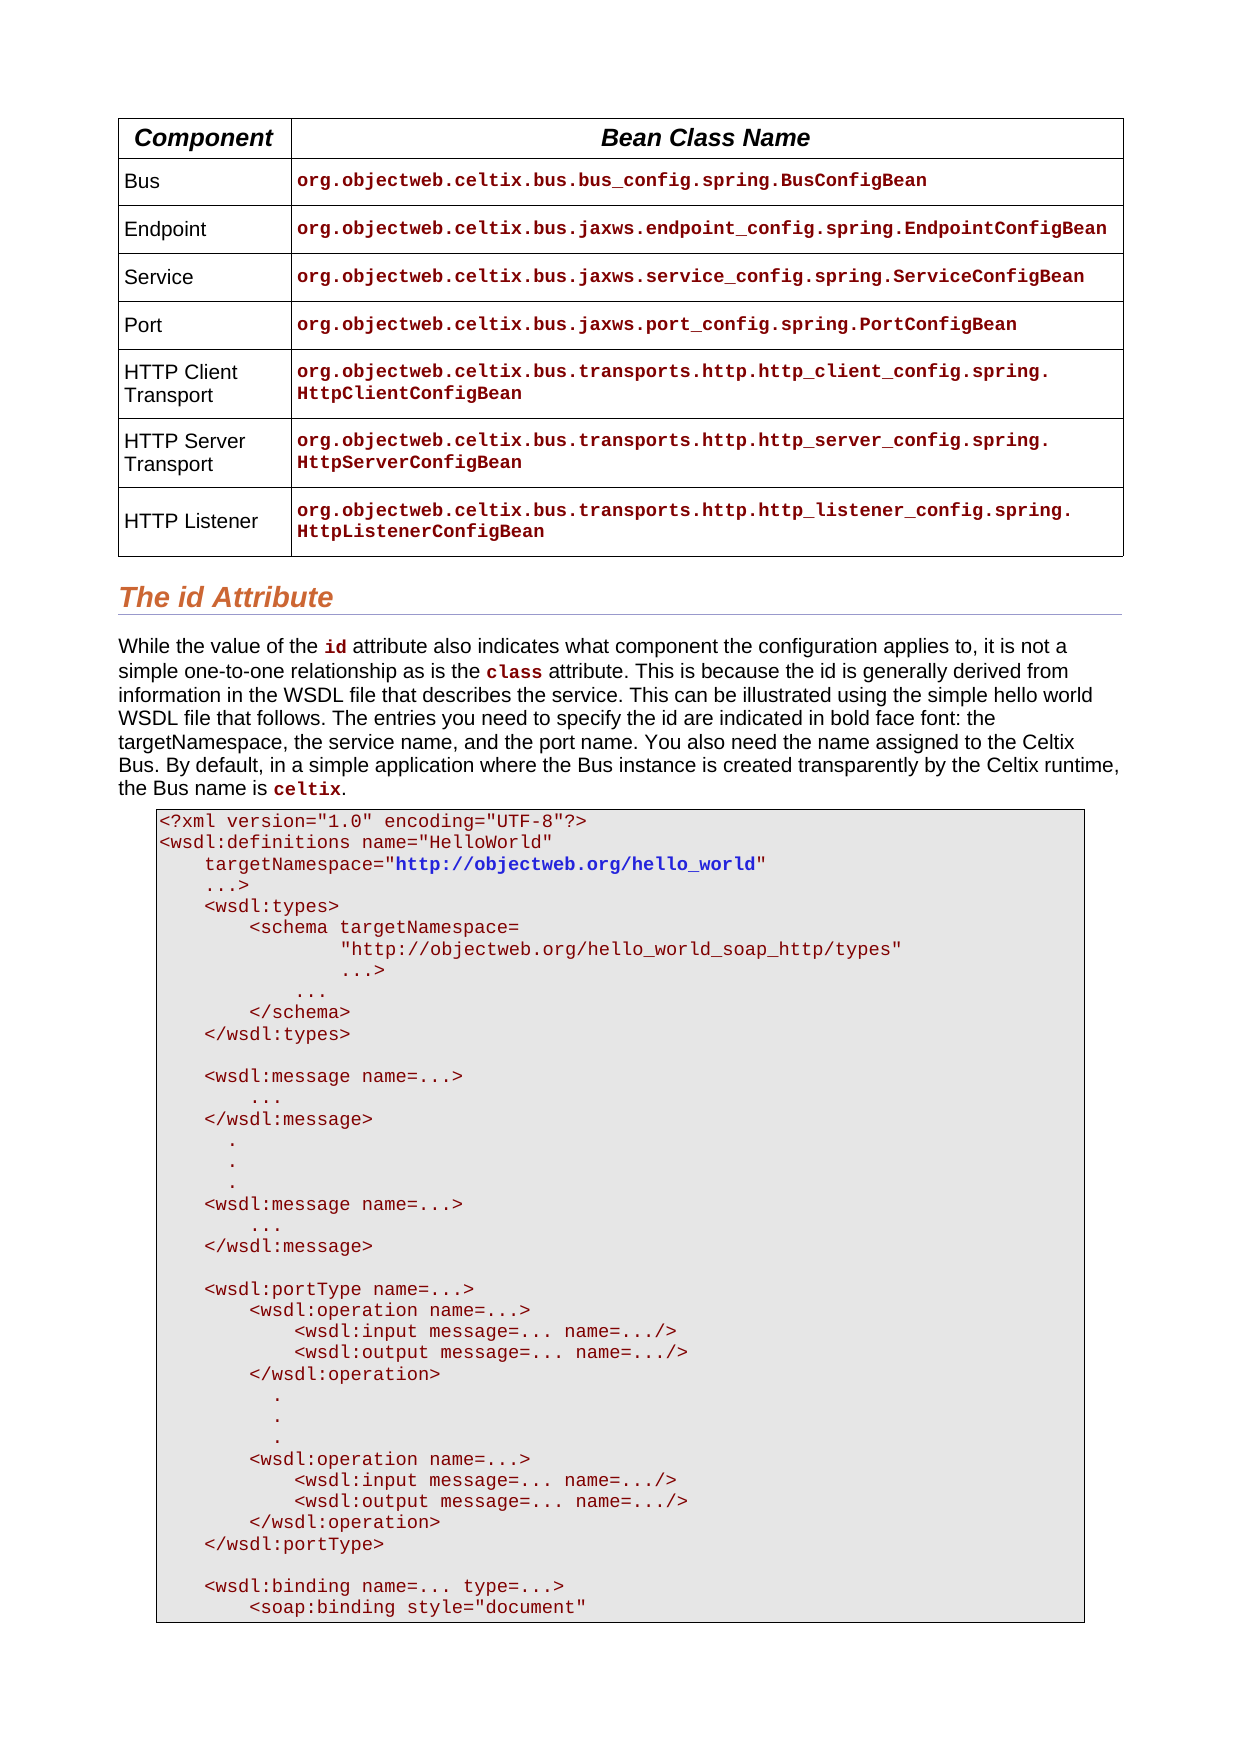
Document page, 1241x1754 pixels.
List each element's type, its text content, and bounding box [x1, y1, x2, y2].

text <schema targetNamespace= [157, 915, 1084, 936]
text . [157, 1170, 1084, 1191]
text "http://objectweb.org/hello_world_soap_http/types" [157, 936, 1084, 957]
text . [157, 1382, 1084, 1404]
text <wsdl:operation name=...> [157, 1297, 1084, 1319]
text . [157, 1127, 1084, 1149]
text <wsdl:input message=... name=.../> [157, 1467, 1084, 1489]
text <wsdl:binding name=... type=...> [157, 1574, 1084, 1595]
text <wsdl:input message=... name=.../> [157, 1319, 1084, 1340]
text <wsdl:output message=... name=.../> [157, 1489, 1084, 1510]
text </wsdl:operation> [157, 1361, 1084, 1382]
text . [157, 1149, 1084, 1170]
table_cell org.objectweb.celtix.bus.transports.http.http_client_config.spring. HttpClientConfigBean [292, 350, 1123, 418]
text ... [157, 979, 1084, 1000]
text <?xml version="1.0" encoding="UTF-8"?> [157, 810, 1084, 830]
table_header Bean Class Name [292, 119, 1123, 158]
text ...> [157, 872, 1084, 894]
table_cell HTTP Listener [119, 488, 291, 556]
table_cell org.objectweb.celtix.bus.jaxws.service_config.spring.ServiceConfigBean [292, 254, 1123, 301]
text . [157, 1404, 1084, 1425]
text <wsdl:message name=...> [157, 1064, 1084, 1085]
text <wsdl:types> [157, 894, 1084, 915]
text <wsdl:definitions name="HelloWorld" [157, 830, 1084, 851]
text ...> [157, 957, 1084, 979]
text </schema> [157, 1000, 1084, 1021]
table_cell org.objectweb.celtix.bus.bus_config.spring.BusConfigBean [292, 159, 1123, 205]
text <soap:binding style="document" [157, 1595, 1084, 1622]
text </wsdl:message> [157, 1106, 1084, 1127]
text ... [157, 1085, 1084, 1106]
table_cell HTTP Client Transport [119, 350, 291, 418]
text . [157, 1425, 1084, 1446]
text ... [157, 1212, 1084, 1234]
text targetNamespace="http://objectweb.org/hello_world" [157, 851, 1084, 872]
table_cell Service [119, 254, 291, 301]
table_cell org.objectweb.celtix.bus.transports.http.http_server_config.spring. HttpServerConfigBean [292, 419, 1123, 487]
table_cell org.objectweb.celtix.bus.transports.http.http_listener_config.spring. HttpListenerConfigBean [292, 488, 1123, 556]
text <wsdl:portType name=...> [157, 1276, 1084, 1297]
text </wsdl:types> [157, 1021, 1084, 1042]
text </wsdl:message> [157, 1234, 1084, 1255]
text </wsdl:portType> [157, 1531, 1084, 1552]
table_cell org.objectweb.celtix.bus.jaxws.endpoint_config.spring.EndpointConfigBean [292, 206, 1123, 253]
table_cell Bus [119, 159, 291, 205]
text While the value of the id attribute also indicates what component the configuration applies to, it is not a simple one-to-one relationship as is the class attribute. This is because the id is generally derived from information in the WSDL file that describes the service. This can be illustrated using the simple hello world WSDL file that follows. The entries you need to specify the id are indicated in bold face font: the targetNamespace, the service name, and the port name. You also need the name assigned to the Celtix Bus. By default, in a simple application where the Bus instance is created transparently by the Celtix runtime, the Bus name is celtix. [118, 635, 1122, 801]
text <wsdl:output message=... name=.../> [157, 1340, 1084, 1361]
table_cell HTTP Server Transport [119, 419, 291, 487]
table_cell Port [119, 302, 291, 349]
subtitle The id Attribute [118, 581, 1122, 614]
table_cell Endpoint [119, 206, 291, 253]
text </wsdl:operation> [157, 1510, 1084, 1531]
text <wsdl:operation name=...> [157, 1446, 1084, 1467]
text <wsdl:message name=...> [157, 1191, 1084, 1212]
table_header Component [119, 119, 291, 158]
table_cell org.objectweb.celtix.bus.jaxws.port_config.spring.PortConfigBean [292, 302, 1123, 349]
